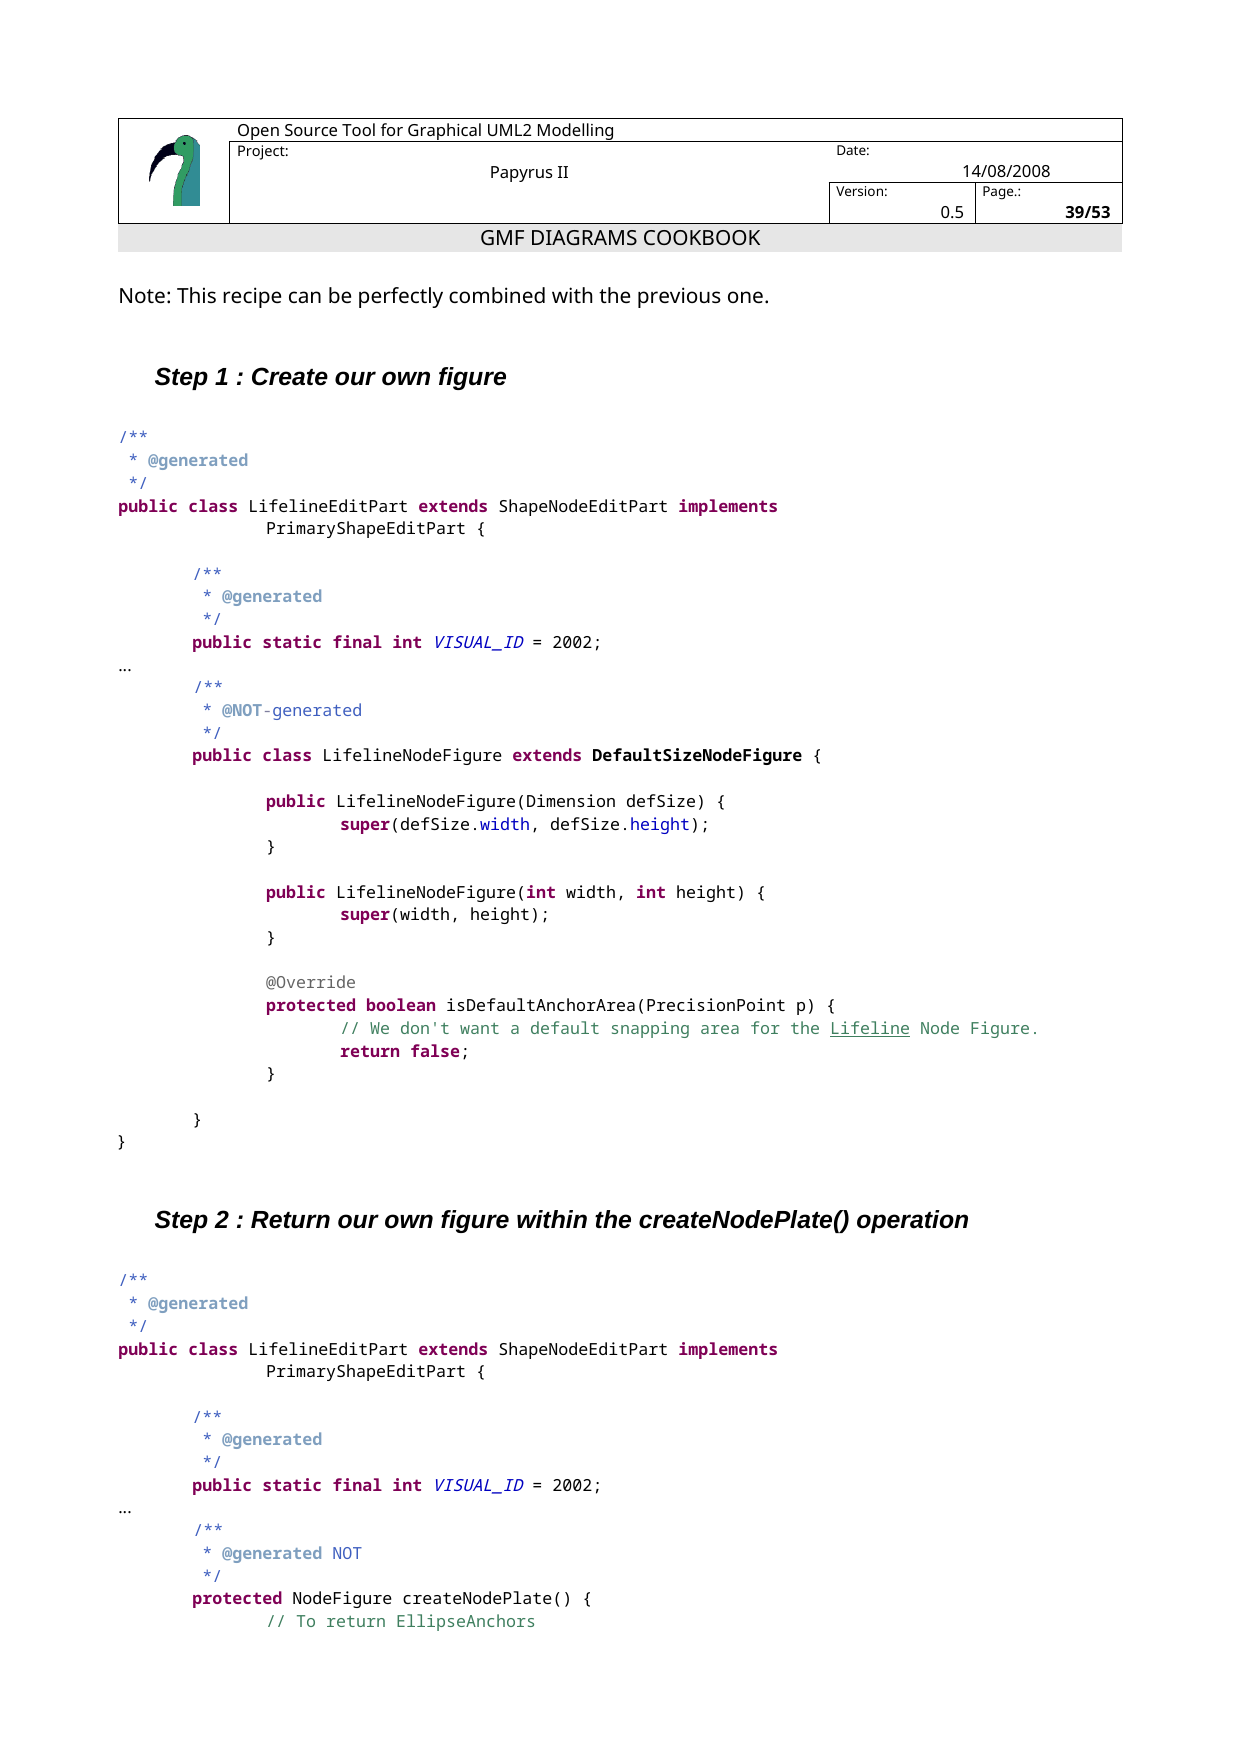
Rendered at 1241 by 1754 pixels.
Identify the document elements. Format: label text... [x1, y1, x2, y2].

text /** [118, 1519, 1122, 1542]
text } [118, 835, 1122, 857]
text @Override [118, 971, 1122, 994]
text // To return EllipseAnchors [118, 1610, 1122, 1632]
text public LifelineNodeFigure(int width, int height) { [118, 880, 1122, 903]
text ... [118, 1496, 1122, 1519]
text */ [118, 1451, 1122, 1473]
text */ [118, 608, 1122, 630]
text protected NodeFigure createNodePlate() { [118, 1587, 1122, 1610]
text */ [118, 1564, 1122, 1587]
text /** [118, 1269, 1122, 1292]
text } [118, 1062, 1122, 1084]
text */ [118, 721, 1122, 744]
text protected boolean isDefaultAnchorArea(PrecisionPoint p) { [118, 994, 1122, 1016]
text // We don't want a default snapping area for the Lifeline Node Figure. [118, 1016, 1122, 1039]
text * @generated [118, 585, 1122, 608]
text super(defSize.width, defSize.height); [118, 812, 1122, 835]
text Note: This recipe can be perfectly combined with the previous one. [118, 281, 1122, 310]
text return false; [118, 1039, 1122, 1062]
text * @generated [118, 1428, 1122, 1451]
text /** [118, 562, 1122, 585]
text public LifelineNodeFigure(Dimension defSize) { [118, 789, 1122, 812]
text * @generated NOT [118, 1542, 1122, 1564]
text public class LifelineEditPart extends ShapeNodeEditPart implements [118, 494, 1122, 517]
text /** [118, 1405, 1122, 1428]
text ... [118, 653, 1122, 676]
text } [118, 1130, 1122, 1153]
text */ [118, 1314, 1122, 1337]
text public static final int VISUAL_ID = 2002; [118, 1473, 1122, 1496]
text super(width, height); [118, 903, 1122, 926]
text } [118, 1107, 1122, 1130]
text public class LifelineNodeFigure extends DefaultSizeNodeFigure { [118, 744, 1122, 767]
text * @generated [118, 449, 1122, 471]
text PrimaryShapeEditPart { [118, 517, 1122, 539]
text public static final int VISUAL_ID = 2002; [118, 630, 1122, 653]
text */ [118, 471, 1122, 494]
text } [118, 926, 1122, 948]
text * @generated [118, 1292, 1122, 1314]
picture [147, 133, 201, 209]
text /** [118, 426, 1122, 449]
text * @NOT-generated [118, 698, 1122, 721]
text public class LifelineEditPart extends ShapeNodeEditPart implements [118, 1337, 1122, 1360]
text PrimaryShapeEditPart { [118, 1360, 1122, 1383]
subtitle Step 1 : Create our own figure [118, 363, 1122, 391]
text /** [118, 676, 1122, 698]
subtitle Step 2 : Return our own figure within the createNodePlate() operation [118, 1206, 1122, 1234]
